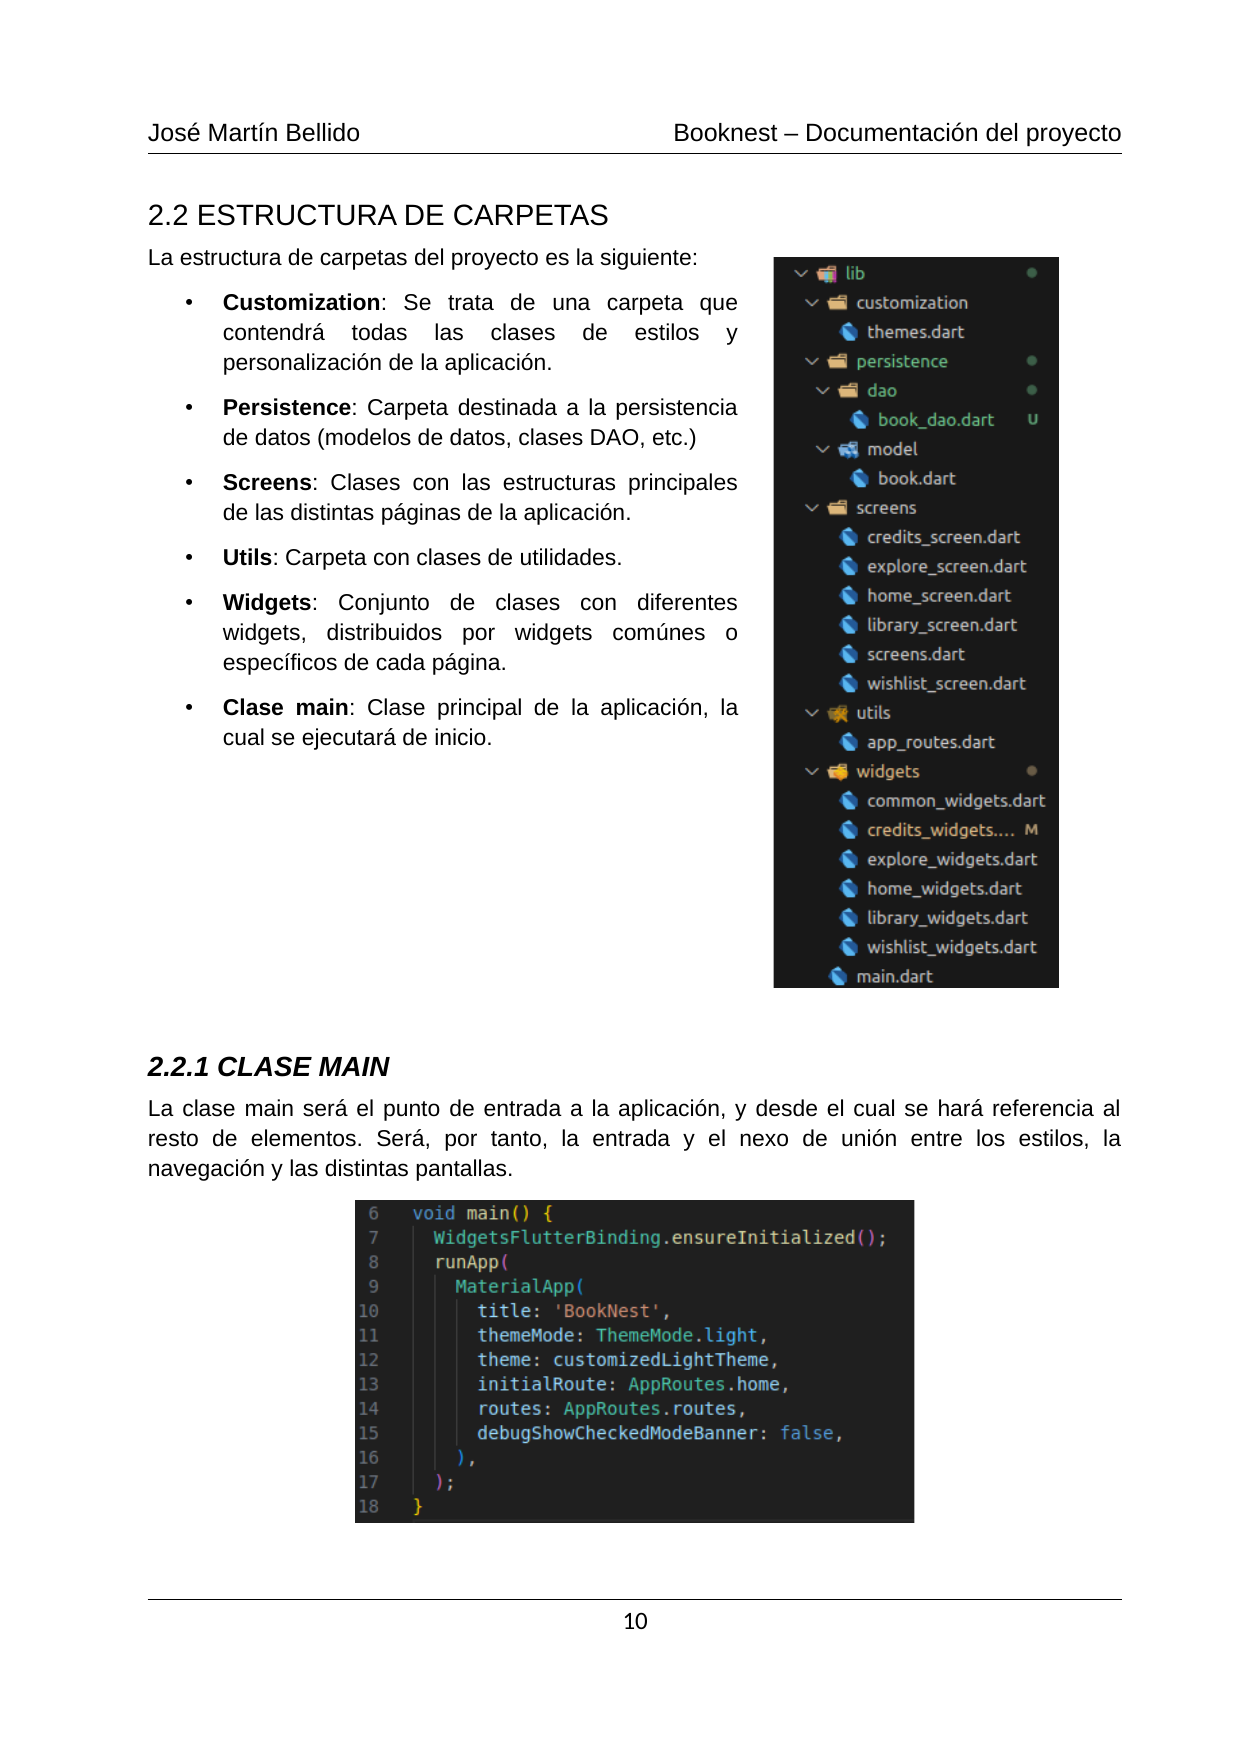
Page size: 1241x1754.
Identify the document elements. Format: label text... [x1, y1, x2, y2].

subtitle 2.2 Estructura de Carpetas [148, 198, 1122, 232]
list [1059, 544, 1122, 571]
list [1059, 589, 1122, 676]
list Customization: Se trata de una carpeta que contendrá todas las clases de estilos y personalización de la aplicación. [185, 289, 773, 376]
picture [773, 257, 1059, 988]
subtitle 2.2.1 Clase Main [148, 1050, 1122, 1082]
list [1059, 289, 1122, 376]
picture [355, 1200, 915, 1523]
text La estructura de carpetas del proyecto es la siguiente: [148, 244, 1122, 271]
list Clase main: Clase principal de la aplicación, la cual se ejecutará de inicio. [185, 694, 773, 751]
list [1059, 469, 1122, 526]
list [1059, 394, 1122, 451]
list Widgets: Conjunto de clases con diferentes widgets, distribuidos por widgets comúnes o específicos de cada página. [185, 589, 773, 676]
text La clase main será el punto de entrada a la aplicación, y desde el cual se hará referencia al resto de elementos. Será, por tanto, la entrada y el nexo de unión entre los estilos, la navegación y las distintas pantallas. [148, 1095, 1122, 1182]
list Persistence: Carpeta destinada a la persistencia de datos (modelos de datos, clases DAO, etc.) [185, 394, 773, 451]
list [1059, 694, 1122, 751]
list Utils: Carpeta con clases de utilidades. [185, 544, 773, 571]
list Screens: Clases con las estructuras principales de las distintas páginas de la aplicación. [185, 469, 773, 526]
